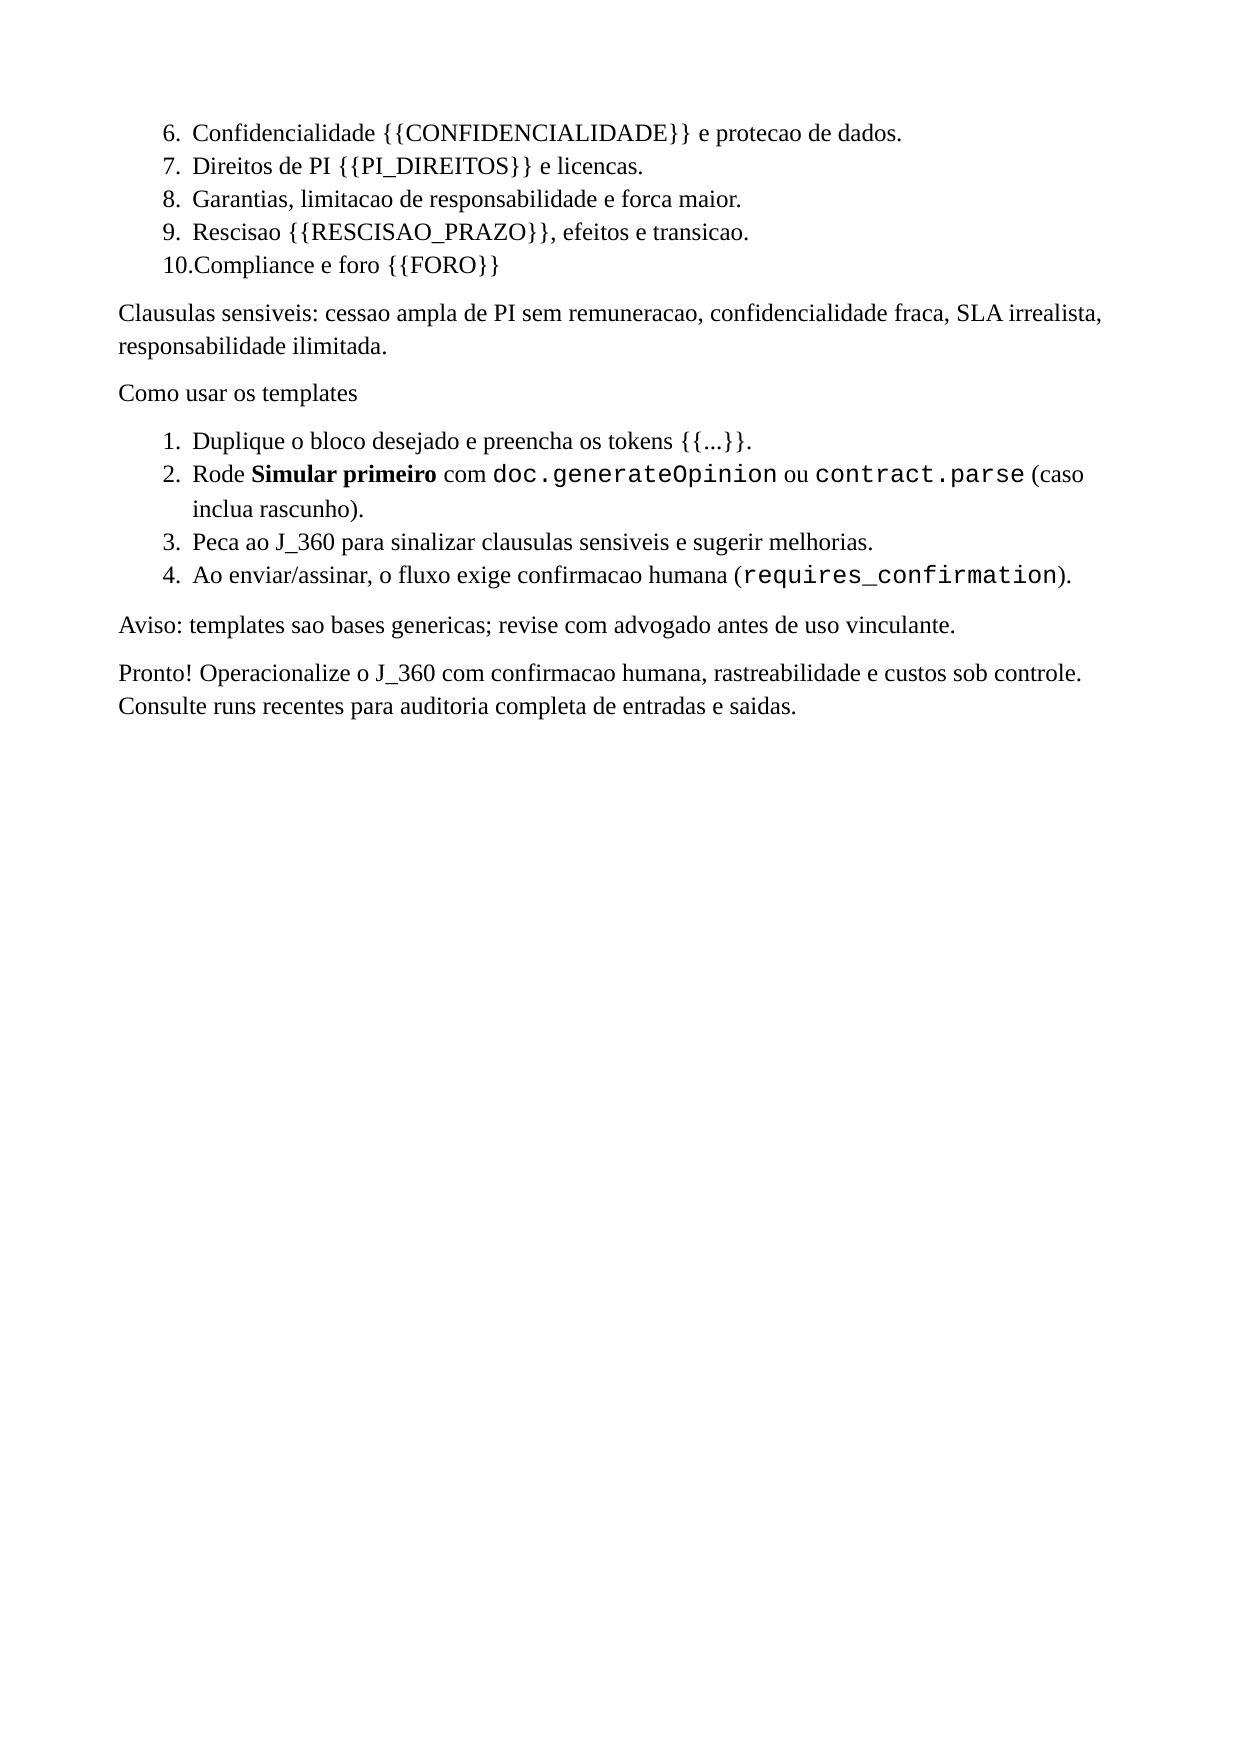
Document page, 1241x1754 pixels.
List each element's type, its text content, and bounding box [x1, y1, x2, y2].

list Rode Simular primeiro com doc.generateOpinion ou contract.parse (caso inclua rascunho). [162, 459, 1122, 523]
text Pronto! Operacionalize o J_360 com confirmacao humana, rastreabilidade e custos sob controle. Consulte runs recentes para auditoria completa de entradas e saidas. [118, 658, 1122, 719]
text Clausulas sensiveis: cessao ampla de PI sem remuneracao, confidencialidade fraca, SLA irrealista, responsabilidade ilimitada. [118, 298, 1122, 359]
list Rescisao {{RESCISAO_PRAZO}}, efeitos e transicao. [162, 217, 1122, 246]
list Peca ao J_360 para sinalizar clausulas sensiveis e sugerir melhorias. [162, 527, 1122, 556]
list Ao enviar/assinar, o fluxo exige confirmacao humana (requires_confirmation). [162, 560, 1122, 591]
list Confidencialidade {{CONFIDENCIALIDADE}} e protecao de dados. [162, 118, 1122, 147]
text Como usar os templates [118, 378, 1122, 407]
list Compliance e foro {{FORO}} [162, 250, 1122, 279]
list Duplique o bloco desejado e preencha os tokens {{...}}. [162, 426, 1122, 455]
text Aviso: templates sao bases genericas; revise com advogado antes de uso vinculante. [118, 610, 1122, 639]
list Direitos de PI {{PI_DIREITOS}} e licencas. [162, 151, 1122, 180]
list Garantias, limitacao de responsabilidade e forca maior. [162, 184, 1122, 213]
